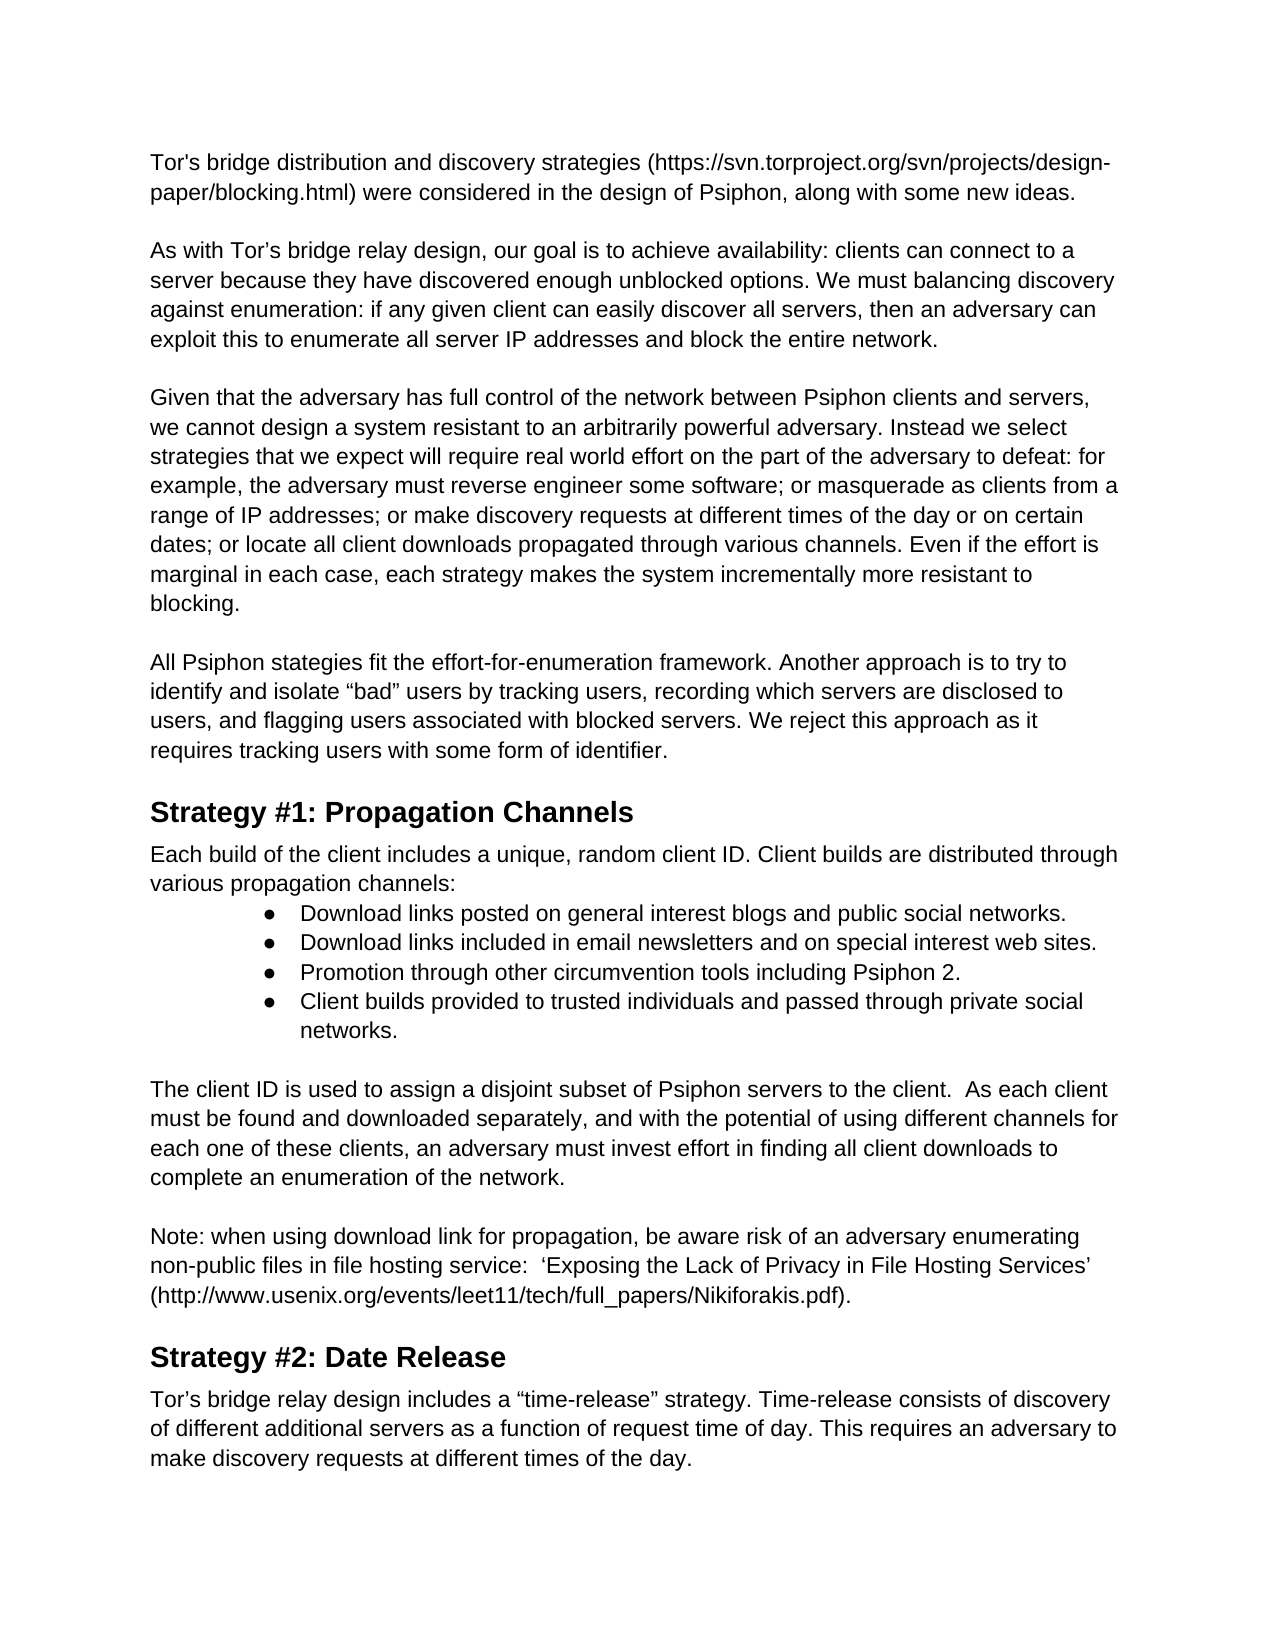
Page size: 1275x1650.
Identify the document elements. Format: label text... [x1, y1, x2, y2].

text All Psiphon stategies fit the effort-for-enumeration framework. Another approach is to try to identify and isolate “bad” users by tracking users, recording which servers are disclosed to users, and flagging users associated with blocked servers. We reject this approach as it requires tracking users with some form of identifier. [150, 649, 1125, 763]
list Client builds provided to trusted individuals and passed through private social networks. [262, 989, 1125, 1044]
subtitle Strategy #2: Date Release [150, 1341, 1125, 1373]
text Tor's bridge distribution and discovery strategies (https://svn.torproject.org/svn/projects/design-paper/blocking.html) were considered in the design of Psiphon, along with some new ideas. [150, 150, 1125, 205]
subtitle Strategy #1: Propagation Channels [150, 796, 1125, 829]
text Note: when using download link for propagation, be aware risk of an adversary enumerating non-public files in file hosting service: ‘Exposing the Lack of Privacy in File Hosting Services’ (http://www.usenix.org/events/leet11/tech/full_papers/Nikiforakis.pdf). [150, 1224, 1125, 1308]
list Promotion through other circumvention tools including Psiphon 2. [262, 959, 1125, 985]
list Download links posted on general interest blogs and public social networks. [262, 901, 1125, 926]
list Download links included in email newsletters and on special interest web sites. [262, 930, 1125, 956]
text Each build of the client includes a unique, random client ID. Client builds are distributed through various propagation channels: [150, 842, 1125, 897]
text As with Tor’s bridge relay design, our goal is to achieve availability: clients can connect to a server because they have discovered enough unblocked options. We must balancing discovery against enumeration: if any given client can easily discover all servers, then an adversary can exploit this to enumerate all server IP addresses and block the entire network. [150, 238, 1125, 352]
text Given that the adversary has full control of the network between Psiphon clients and servers, we cannot design a system resistant to an arbitrarily powerful adversary. Instead we select strategies that we expect will require real world effort on the part of the adversary to defeat: for example, the adversary must reverse engineer some software; or masquerade as clients from a range of IP addresses; or make discovery requests at different times of the day or on certain dates; or locate all client downloads propagated through various channels. Even if the effort is marginal in each case, each strategy makes the system incrementally more resistant to blocking. [150, 385, 1125, 616]
text Tor’s bridge relay design includes a “time-release” strategy. Time-release consists of discovery of different additional servers as a function of request time of day. This requires an adversary to make discovery requests at different times of the day. [150, 1387, 1125, 1471]
text The client ID is used to assign a disjoint subset of Psiphon servers to the client. As each client must be found and downloaded separately, and with the potential of using different channels for each one of these clients, an adversary must invest effort in finding all client downloads to complete an enumeration of the network. [150, 1077, 1125, 1191]
